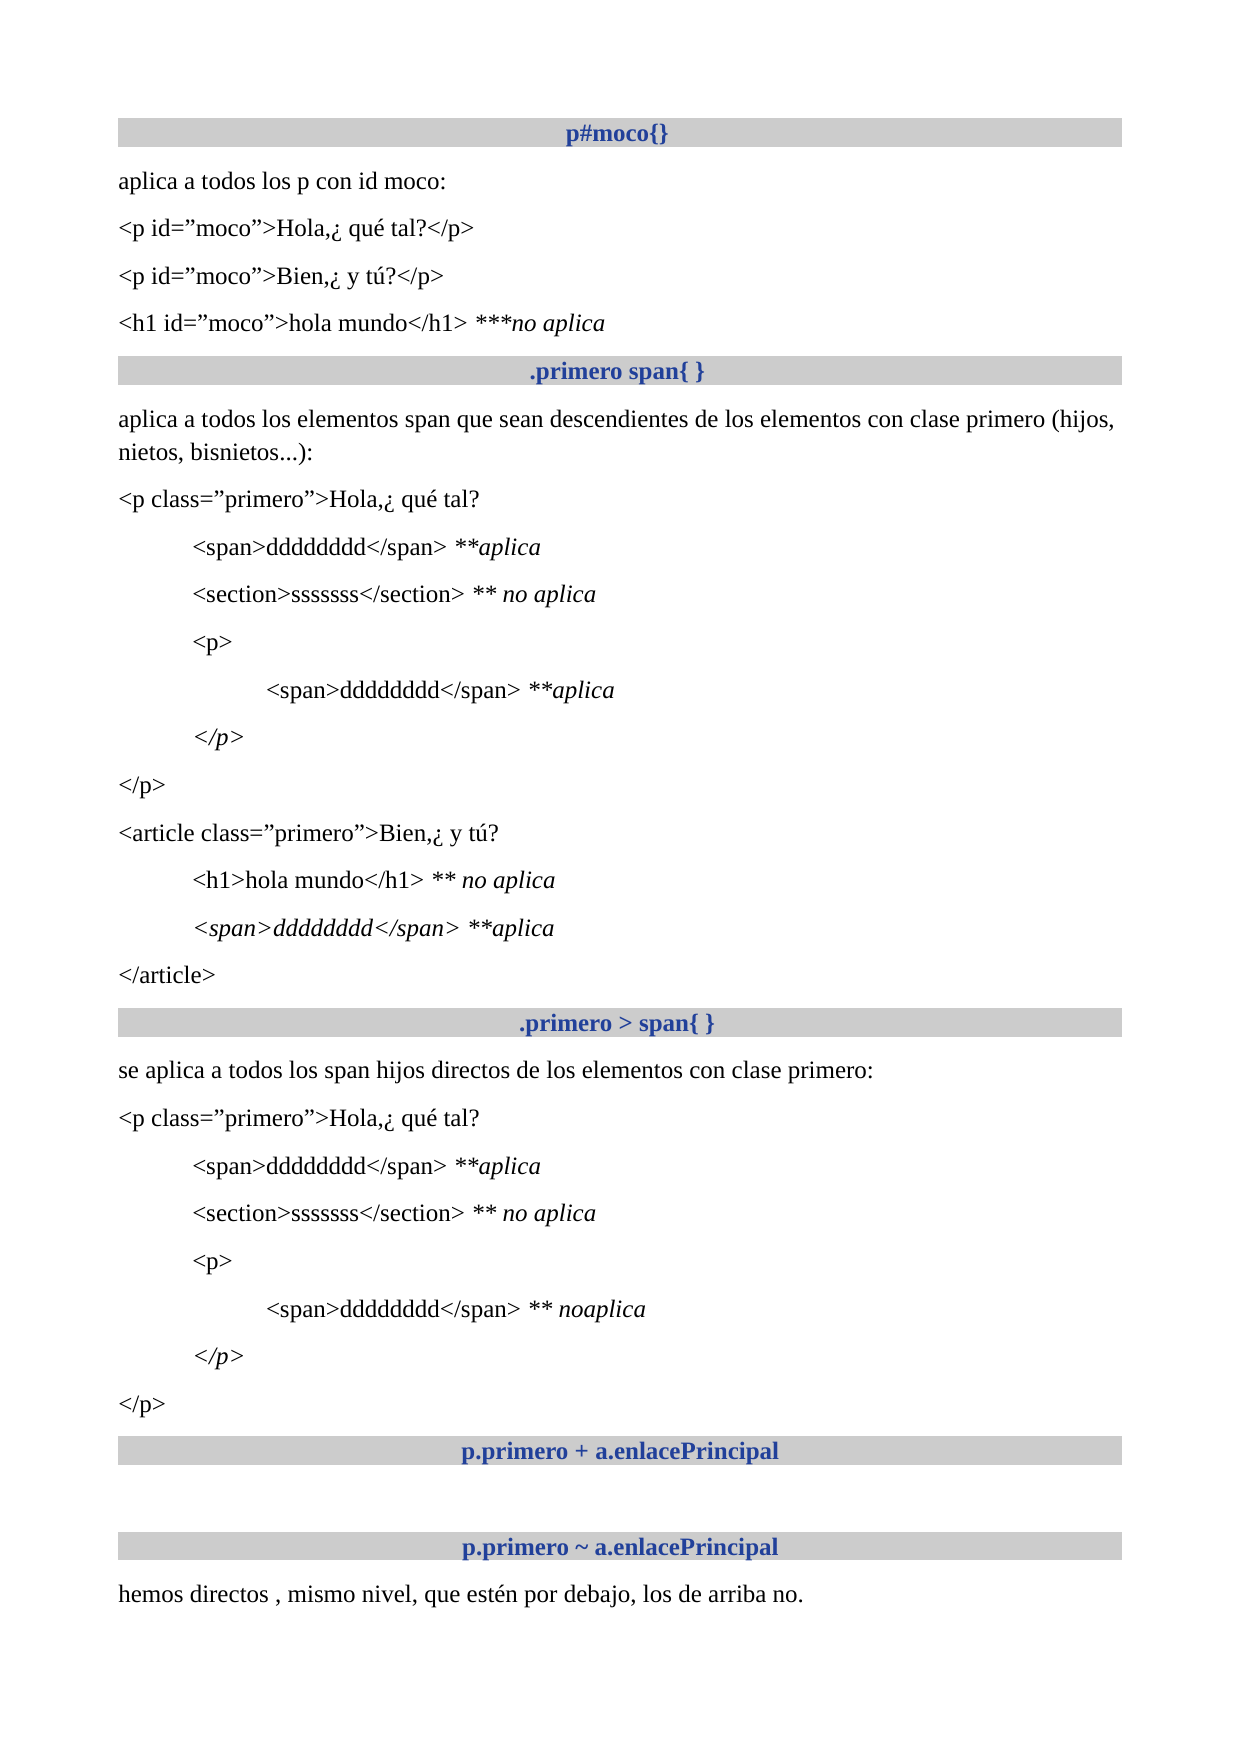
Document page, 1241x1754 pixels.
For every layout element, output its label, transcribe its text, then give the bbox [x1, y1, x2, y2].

text .primero span{ } [118, 356, 1122, 385]
text <span>dddddddd</span> **aplica [118, 913, 1122, 942]
text <h1 id=”moco”>hola mundo</h1> ***no aplica [118, 308, 1122, 337]
text aplica a todos los elementos span que sean descendientes de los elementos con clase primero (hijos, nietos, bisnietos...): [118, 404, 1122, 466]
text </p> [118, 1341, 1122, 1370]
text <p> [118, 627, 1122, 656]
text </article> [118, 960, 1122, 989]
text <section>sssssss</section> ** no aplica [118, 579, 1122, 608]
text <p> [118, 1246, 1122, 1275]
text <p id=”moco”>Hola,¿ qué tal?</p> [118, 213, 1122, 242]
text <span>dddddddd</span> **aplica [118, 532, 1122, 561]
text hemos directos , mismo nivel, que estén por debajo, los de arriba no. [118, 1579, 1122, 1608]
text <p class=”primero”>Hola,¿ qué tal? [118, 484, 1122, 513]
text aplica a todos los p con id moco: [118, 166, 1122, 194]
text <section>sssssss</section> ** no aplica [118, 1198, 1122, 1227]
text <p id=”moco”>Bien,¿ y tú?</p> [118, 261, 1122, 290]
text <span>dddddddd</span> **aplica [118, 675, 1122, 703]
text p.primero + a.enlacePrincipal [118, 1436, 1122, 1465]
text <h1>hola mundo</h1> ** no aplica [118, 865, 1122, 894]
text <span>dddddddd</span> **aplica [118, 1151, 1122, 1179]
text p#moco{} [118, 118, 1122, 147]
text .primero > span{ } [118, 1008, 1122, 1037]
text <span>dddddddd</span> ** noaplica [118, 1294, 1122, 1322]
text </p> [118, 1389, 1122, 1418]
text </p> [118, 770, 1122, 799]
text <article class=”primero”>Bien,¿ y tú? [118, 818, 1122, 846]
text <p class=”primero”>Hola,¿ qué tal? [118, 1103, 1122, 1132]
text se aplica a todos los span hijos directos de los elementos con clase primero: [118, 1056, 1122, 1084]
text p.primero ~ a.enlacePrincipal [118, 1532, 1122, 1560]
text </p> [118, 722, 1122, 751]
